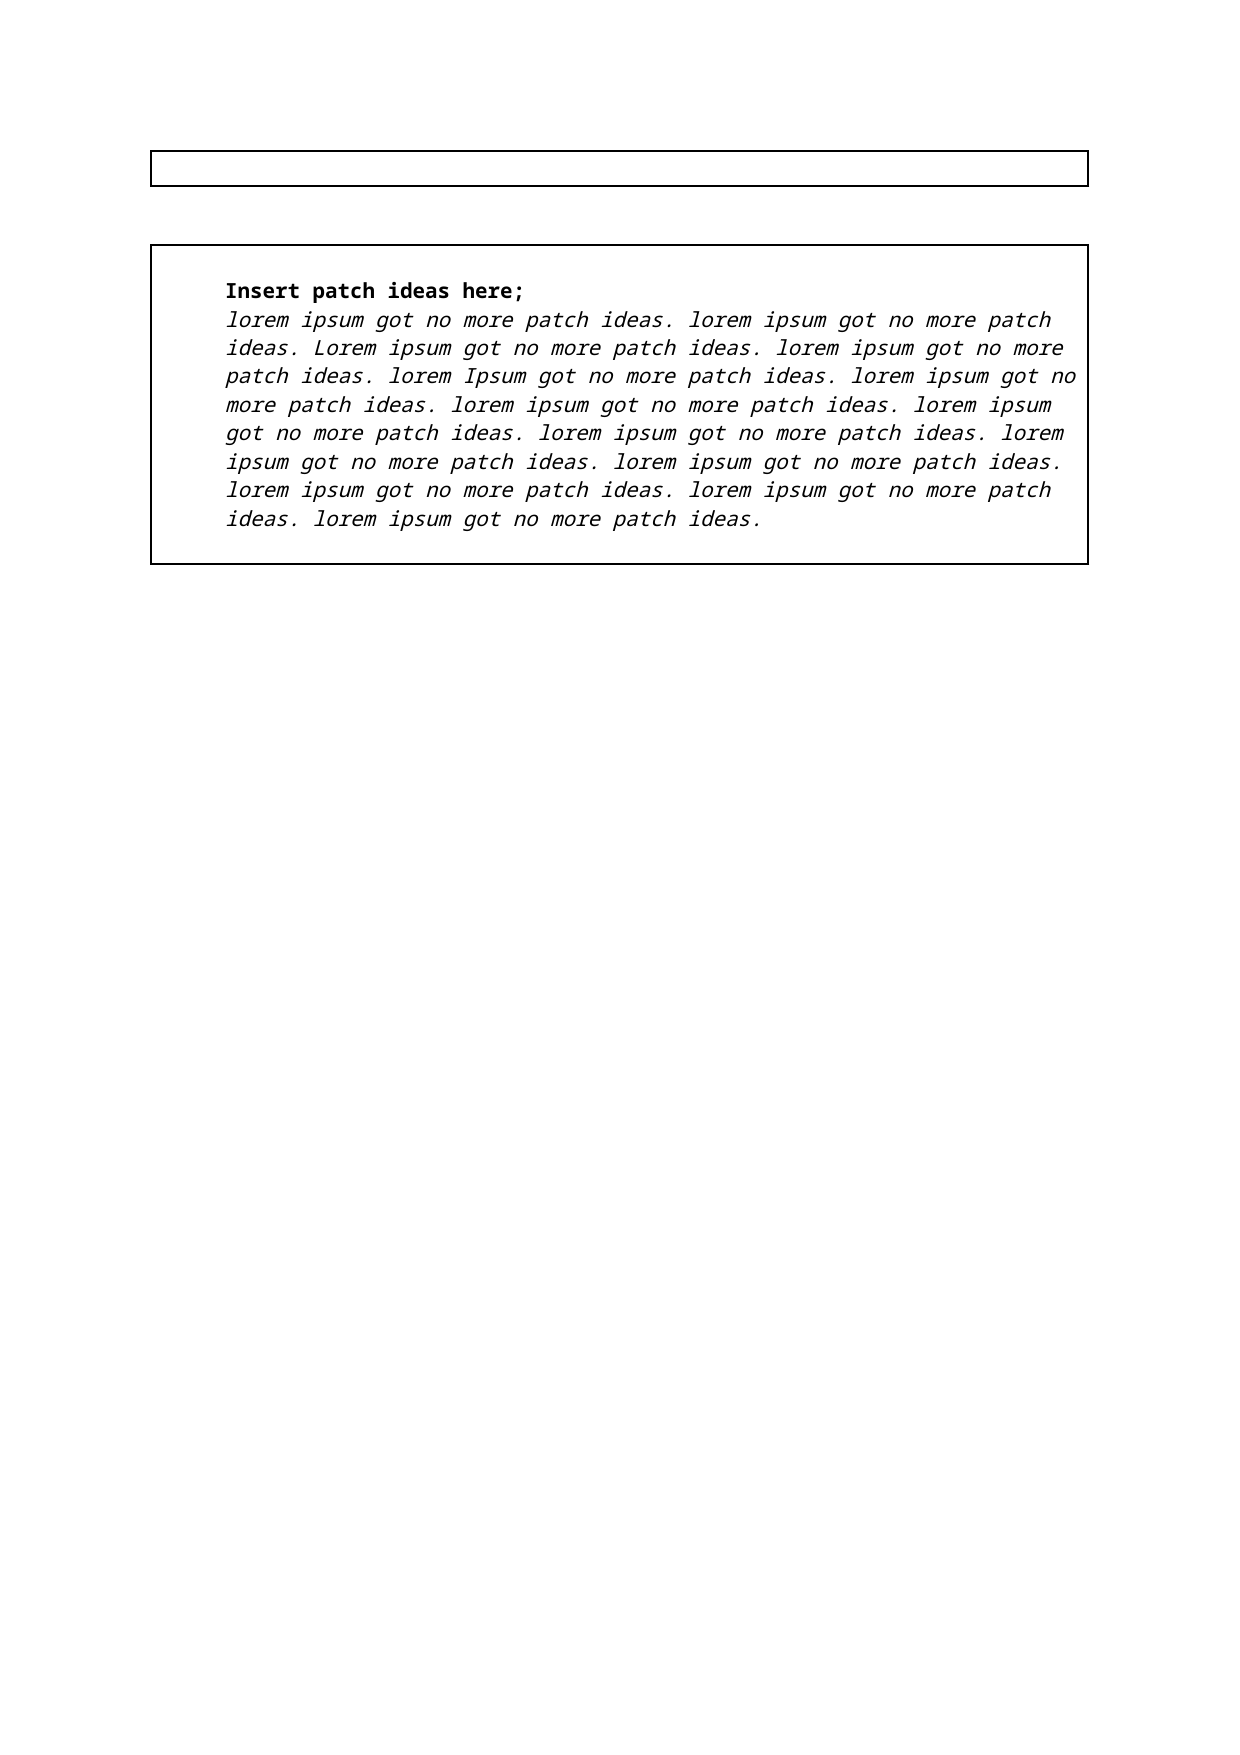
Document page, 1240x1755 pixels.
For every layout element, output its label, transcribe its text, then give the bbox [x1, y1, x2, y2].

text Insert patch ideas here; [152, 272, 1087, 301]
text lorem ipsum got no more patch ideas. lorem ipsum got no more patch ideas. Lorem ipsum got no more patch ideas. lorem ipsum got no more patch ideas. lorem Ipsum got no more patch ideas. lorem ipsum got no more patch ideas. lorem ipsum got no more patch ideas. lorem ipsum got no more patch ideas. lorem ipsum got no more patch ideas. lorem ipsum got no more patch ideas. lorem ipsum got no more patch ideas. lorem ipsum got no more patch ideas. lorem ipsum got no more patch ideas. lorem ipsum got no more patch ideas. [152, 301, 1087, 532]
